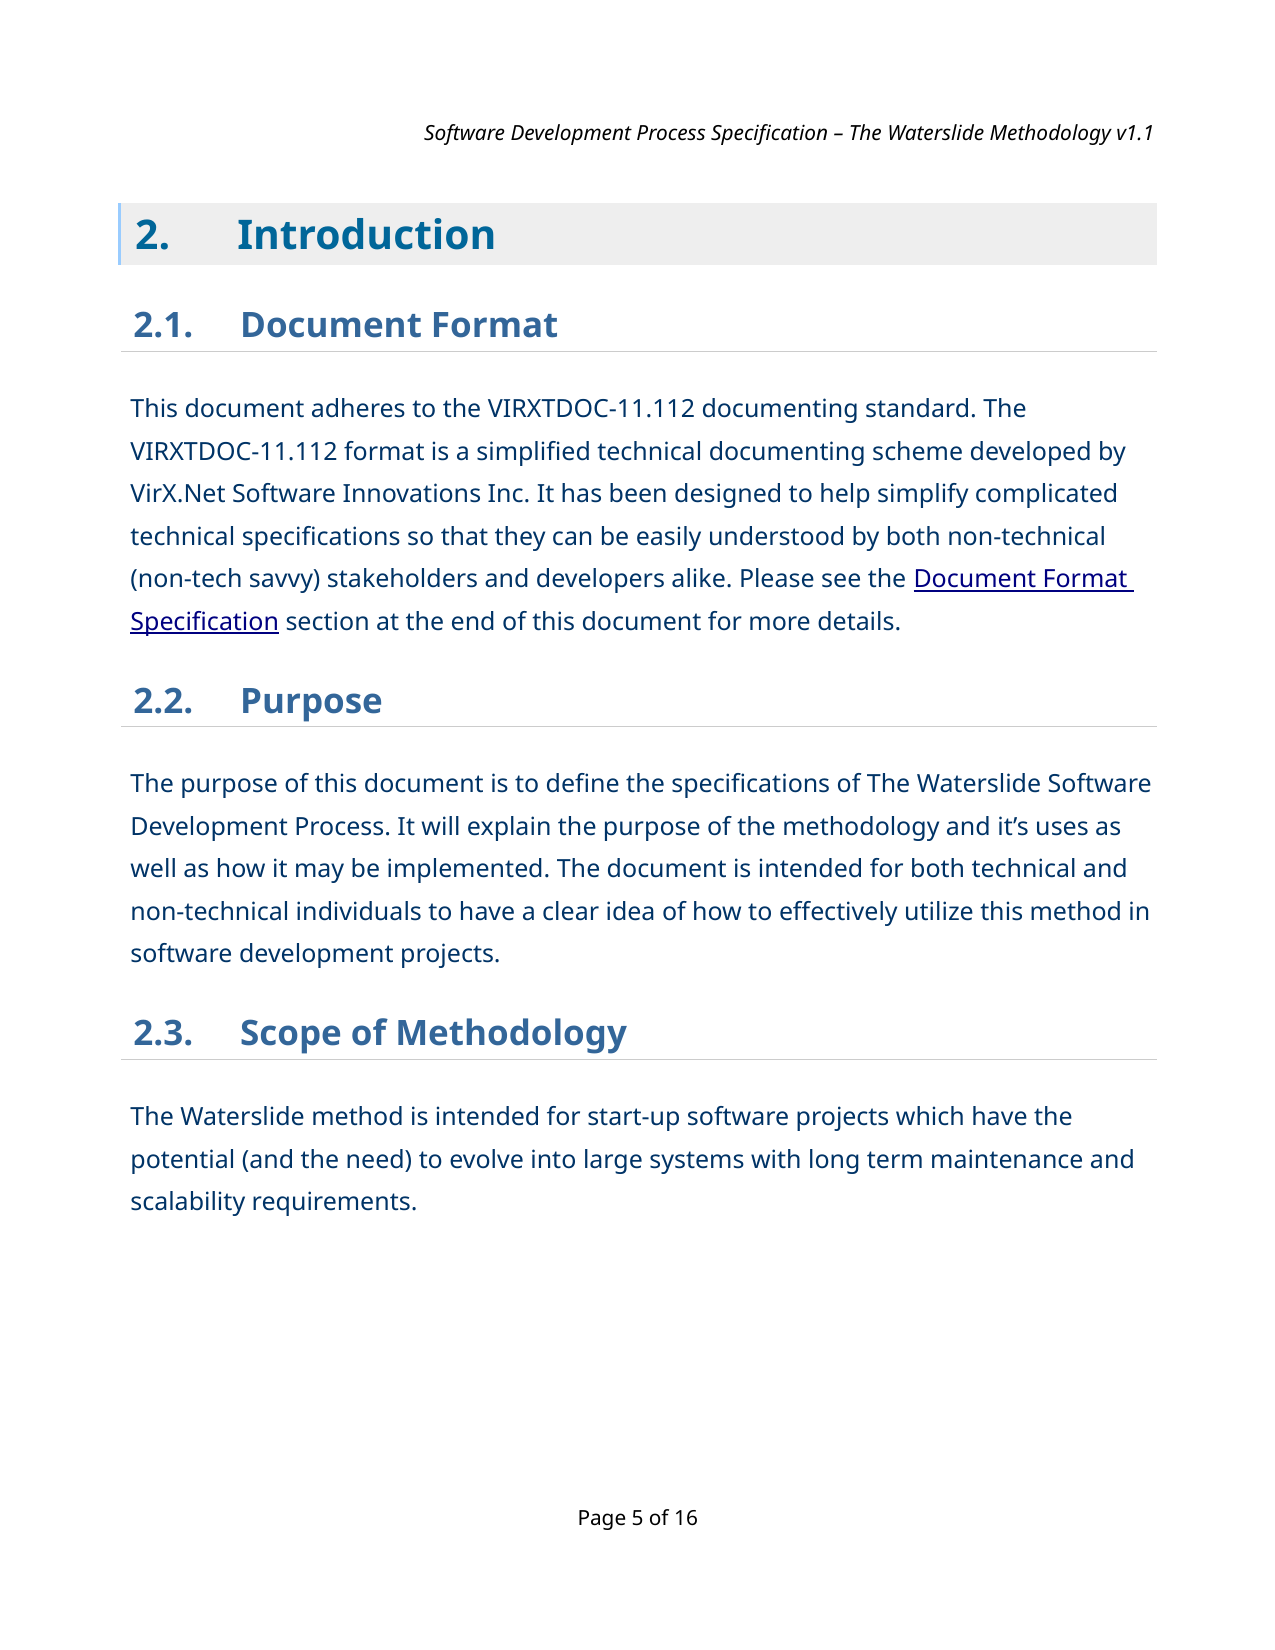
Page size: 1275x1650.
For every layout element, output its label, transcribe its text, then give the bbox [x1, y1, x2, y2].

subtitle Purpose [121, 673, 1157, 726]
subtitle Document Format [121, 297, 1157, 351]
subtitle Introduction [121, 203, 1157, 265]
text This document adheres to the VIRXTDOC-11.112 documenting standard. The VIRXTDOC-11.112 format is a simplified technical documenting scheme developed by VirX.Net Software Innovations Inc. It has been designed to help simplify complicated technical specifications so that they can be easily understood by both non-technical (non-tech savvy) stakeholders and developers alike. Please see the Document Format Specification section at the end of this document for more details. [130, 391, 1157, 637]
subtitle Scope of Methodology [121, 1005, 1157, 1059]
text The Waterslide method is intended for start-up software projects which have the potential (and the need) to evolve into large systems with long term maintenance and scalability requirements. [130, 1099, 1157, 1218]
text The purpose of this document is to define the specifications of The Waterslide Software Development Process. It will explain the purpose of the methodology and it’s uses as well as how it may be implemented. The document is intended for both technical and non-technical individuals to have a clear idea of how to effectively utilize this method in software development projects. [130, 766, 1157, 970]
